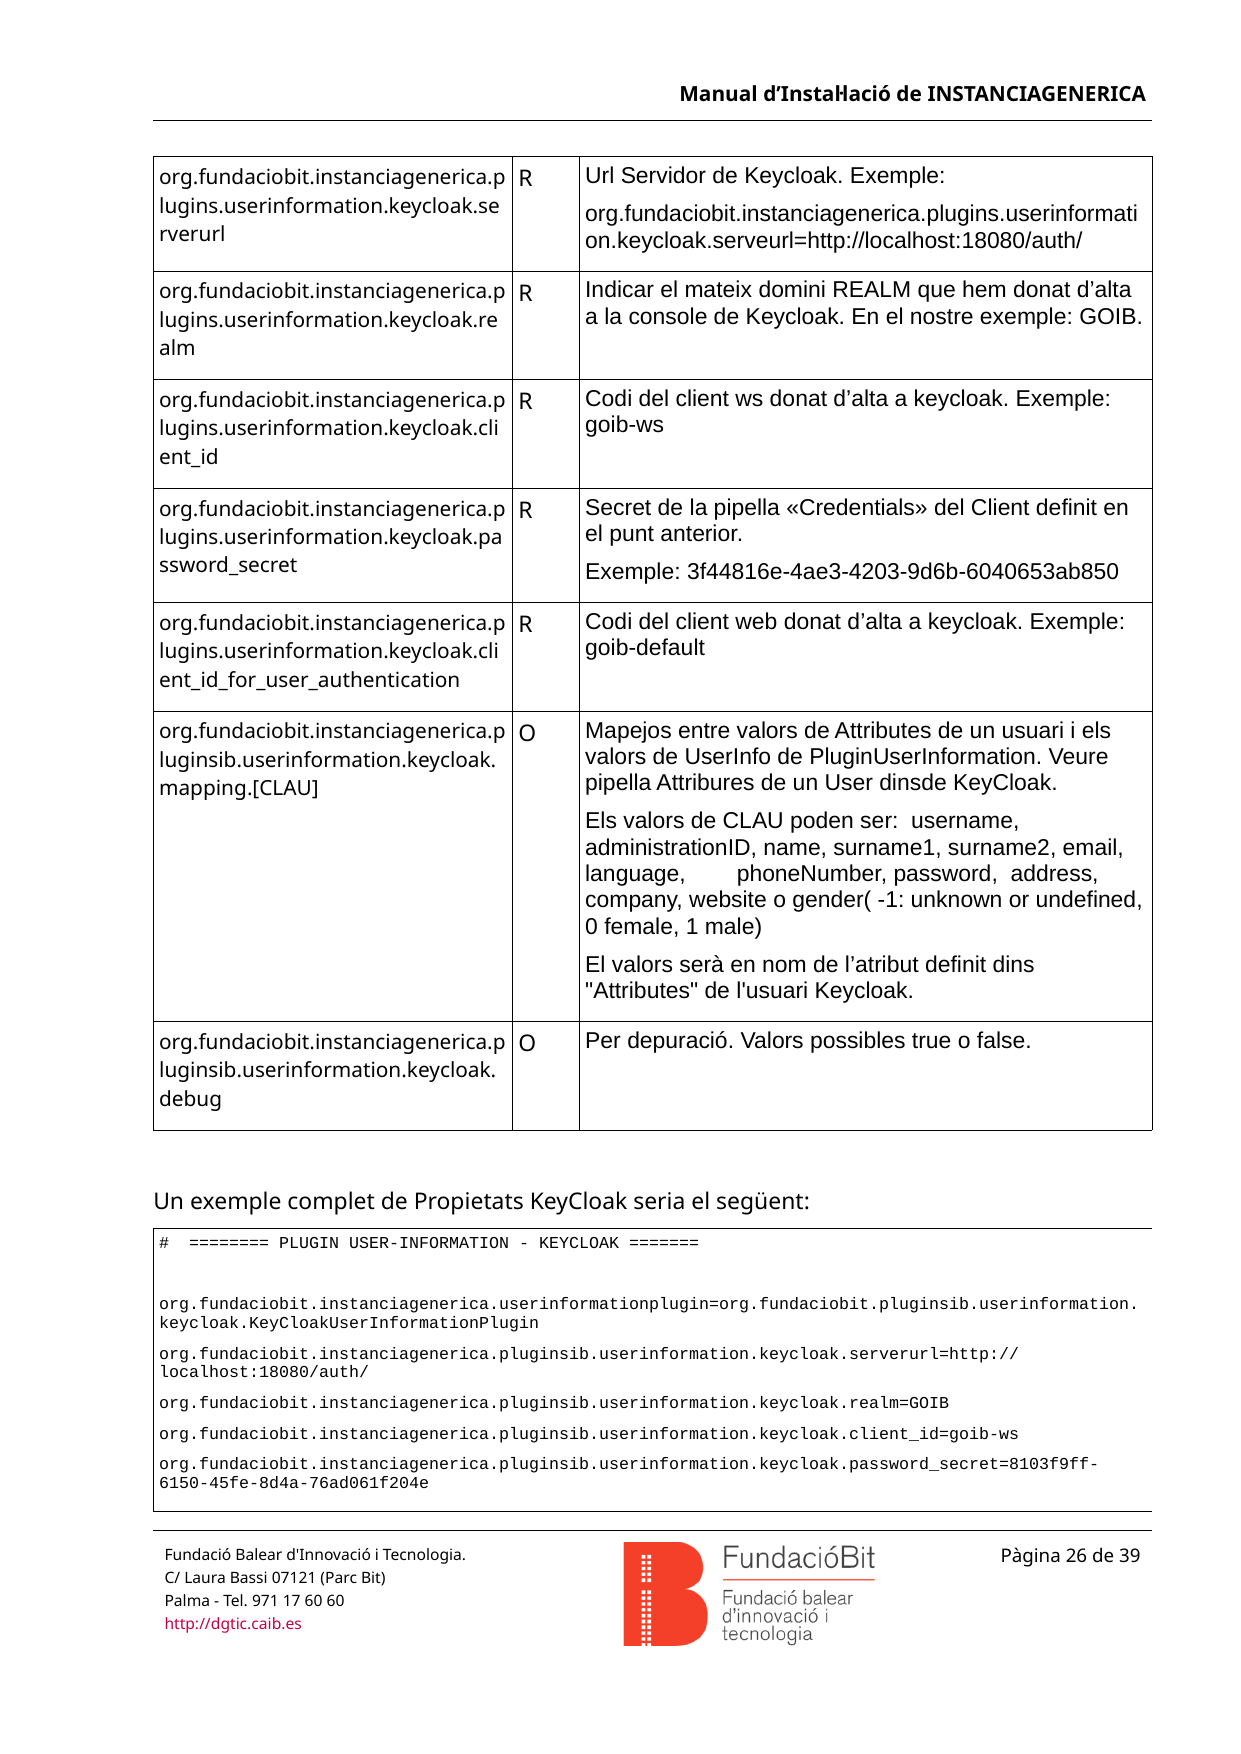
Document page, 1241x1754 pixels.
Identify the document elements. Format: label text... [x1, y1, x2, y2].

table_cell R [513, 489, 579, 602]
table_cell R [513, 380, 579, 488]
table_cell Url Servidor de Keycloak. Exemple: org.fundaciobit.instanciagenerica.plugins.userinformation.keycloak.serveurl=http://localhost:18080/auth/ [580, 157, 1152, 271]
table_cell R [513, 157, 579, 271]
picture [623, 1542, 875, 1646]
table_cell org.fundaciobit.instanciagenerica.pluginsib.userinformation.keycloak.mapping.[CLAU] [154, 712, 512, 1021]
table_cell O [513, 1022, 579, 1130]
table_cell R [513, 603, 579, 711]
table_cell Mapejos entre valors de Attributes de un usuari i els valors de UserInfo de PluginUserInformation. Veure pipella Attribures de un User dinsde KeyCloak. Els valors de CLAU poden ser: username, administrationID, name, surname1, surname2, email, language, phoneNumber, password, address, company, website o gender( -1: unknown or undefined, 0 female, 1 male) El valors serà en nom de l’atribut definit dins "Attributes" de l'usuari Keycloak. [580, 712, 1152, 1021]
text Un exemple complet de Propietats KeyCloak seria el següent: [153, 1185, 1152, 1216]
table_cell org.fundaciobit.instanciagenerica.plugins.userinformation.keycloak.client_id [154, 380, 512, 488]
table_cell org.fundaciobit.instanciagenerica.plugins.userinformation.keycloak.serverurl [154, 157, 512, 271]
table_cell Secret de la pipella «Credentials» del Client definit en el punt anterior. Exemple: 3f44816e-4ae3-4203-9d6b-6040653ab850 [580, 489, 1152, 602]
table_header # ======== PLUGIN USER-INFORMATION - KEYCLOAK ======= org.fundaciobit.instanciagenerica.userinformationplugin=org.fundaciobit.pluginsib.userinformation.keycloak.KeyCloakUserInformationPlugin org.fundaciobit.instanciagenerica.pluginsib.userinformation.keycloak.serverurl=http://localhost:18080/auth/ org.fundaciobit.instanciagenerica.pluginsib.userinformation.keycloak.realm=GOIB org.fundaciobit.instanciagenerica.pluginsib.userinformation.keycloak.client_id=goib-ws org.fundaciobit.instanciagenerica.pluginsib.userinformation.keycloak.password_secret=8103f9ff-6150-45fe-8d4a-76ad061f204e [154, 1229, 1152, 1511]
table_cell Per depuració. Valors possibles true o false. [580, 1022, 1152, 1130]
table_cell Indicar el mateix domini REALM que hem donat d’alta a la console de Keycloak. En el nostre exemple: GOIB. [580, 272, 1152, 379]
table_cell org.fundaciobit.instanciagenerica.pluginsib.userinformation.keycloak.debug [154, 1022, 512, 1130]
table_cell org.fundaciobit.instanciagenerica.plugins.userinformation.keycloak.realm [154, 272, 512, 379]
table_cell org.fundaciobit.instanciagenerica.plugins.userinformation.keycloak.client_id_for_user_authentication [154, 603, 512, 711]
table_cell Codi del client web donat d’alta a keycloak. Exemple: goib-default [580, 603, 1152, 711]
table_cell org.fundaciobit.instanciagenerica.plugins.userinformation.keycloak.password_secret [154, 489, 512, 602]
table_cell O [513, 712, 579, 1021]
table_cell R [513, 272, 579, 379]
table_cell Codi del client ws donat d’alta a keycloak. Exemple: goib-ws [580, 380, 1152, 488]
